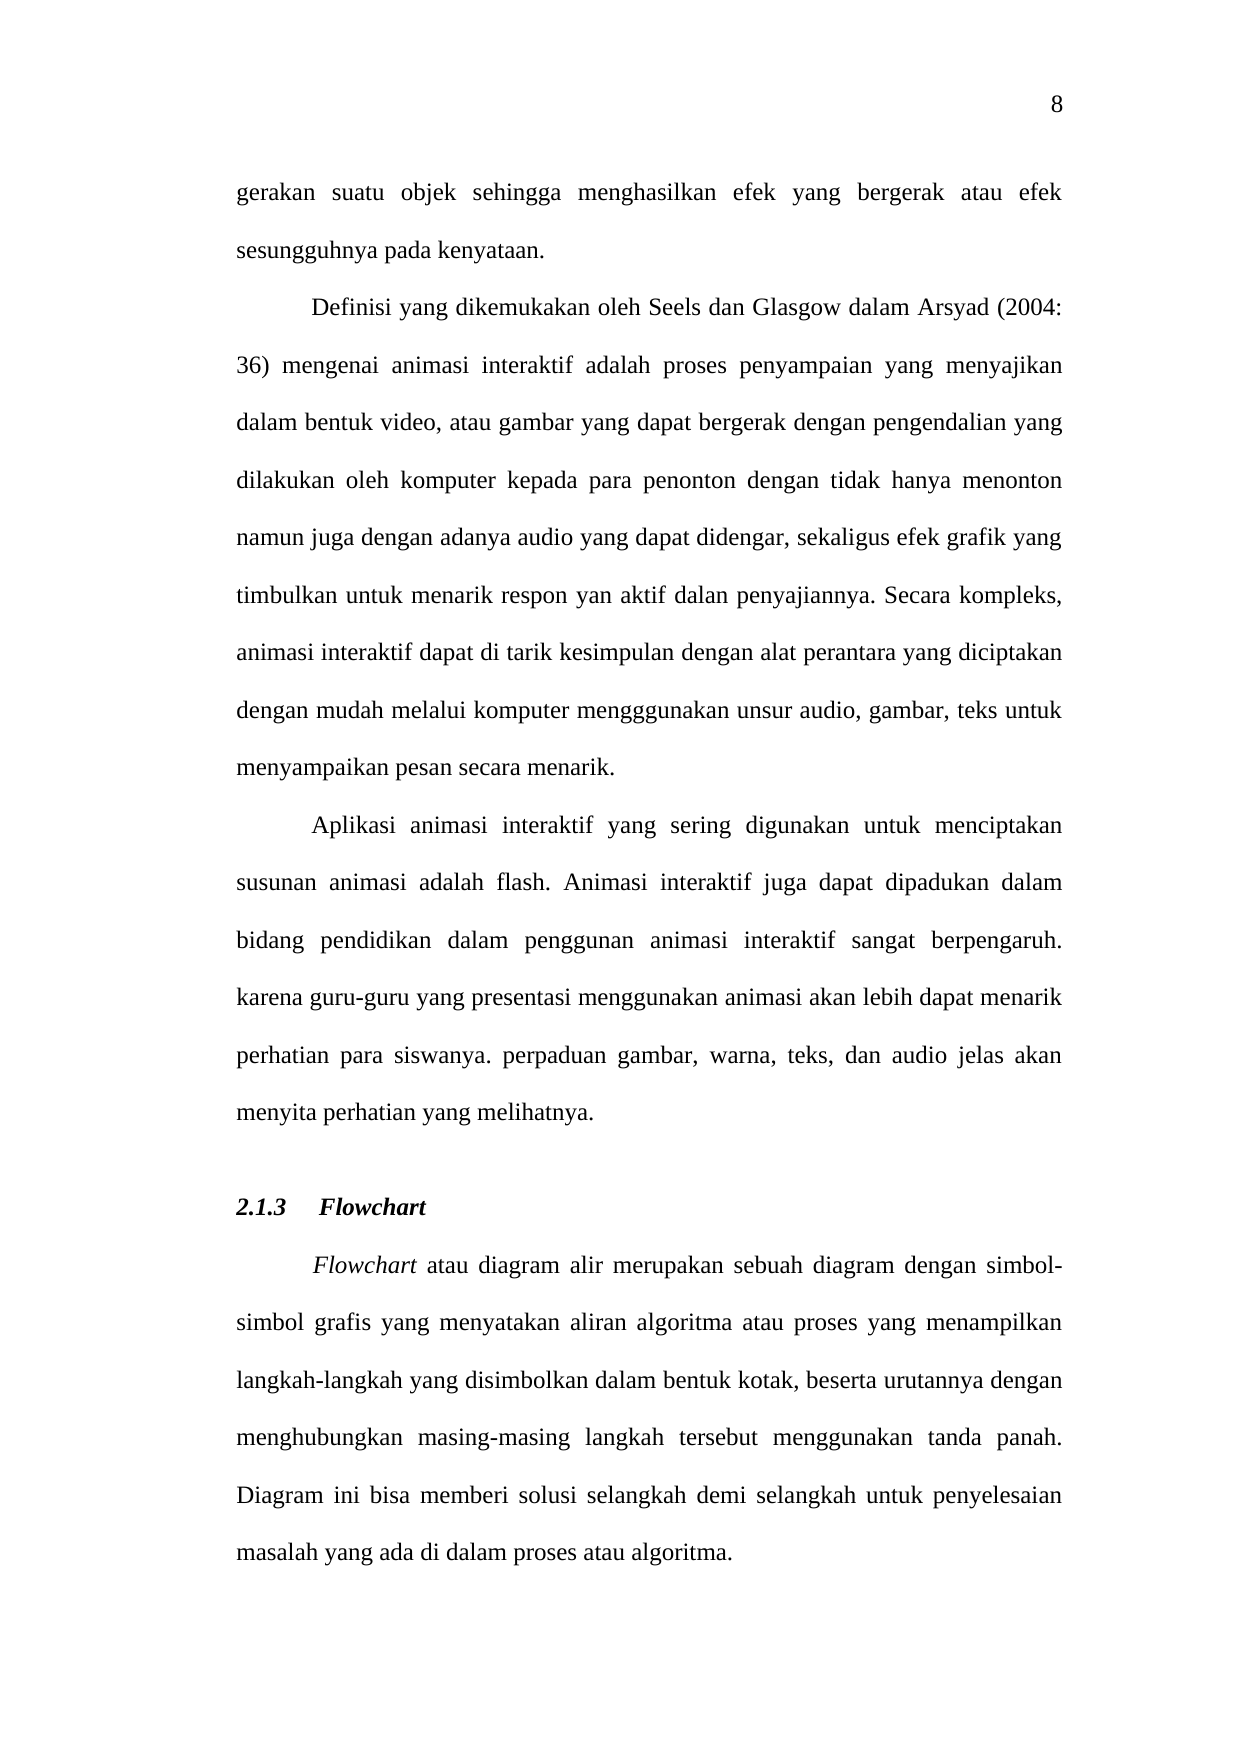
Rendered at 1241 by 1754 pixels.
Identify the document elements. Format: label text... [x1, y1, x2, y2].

text Definisi yang dikemukakan oleh Seels dan Glasgow dalam Arsyad (2004: 36) mengenai animasi interaktif adalah proses penyampaian yang menyajikan dalam bentuk video, atau gambar yang dapat bergerak dengan pengendalian yang dilakukan oleh komputer kepada para penonton dengan tidak hanya menonton namun juga dengan adanya audio yang dapat didengar, sekaligus efek grafik yang timbulkan untuk menarik respon yan aktif dalan penyajiannya. Secara kompleks, animasi interaktif dapat di tarik kesimpulan dengan alat perantara yang diciptakan dengan mudah melalui komputer mengggunakan unsur audio, gambar, teks untuk menyampaikan pesan secara menarik. [236, 292, 1063, 781]
subtitle Flowchart [236, 1192, 1063, 1221]
text Flowchart atau diagram alir merupakan sebuah diagram dengan simbol-simbol grafis yang menyatakan aliran algoritma atau proses yang menampilkan langkah-langkah yang disimbolkan dalam bentuk kotak, beserta urutannya dengan menghubungkan masing-masing langkah tersebut menggunakan tanda panah. Diagram ini bisa memberi solusi selangkah demi selangkah untuk penyelesaian masalah yang ada di dalam proses atau algoritma. [236, 1250, 1063, 1566]
text Aplikasi animasi interaktif yang sering digunakan untuk menciptakan susunan animasi adalah flash. Animasi interaktif juga dapat dipadukan dalam bidang pendidikan dalam penggunan animasi interaktif sangat berpengaruh. karena guru-guru yang presentasi menggunakan animasi akan lebih dapat menarik perhatian para siswanya. perpaduan gambar, warna, teks, dan audio jelas akan menyita perhatian yang melihatnya. [236, 810, 1063, 1126]
text gerakan suatu objek sehingga menghasilkan efek yang bergerak atau efek sesungguhnya pada kenyataan. [236, 177, 1063, 263]
